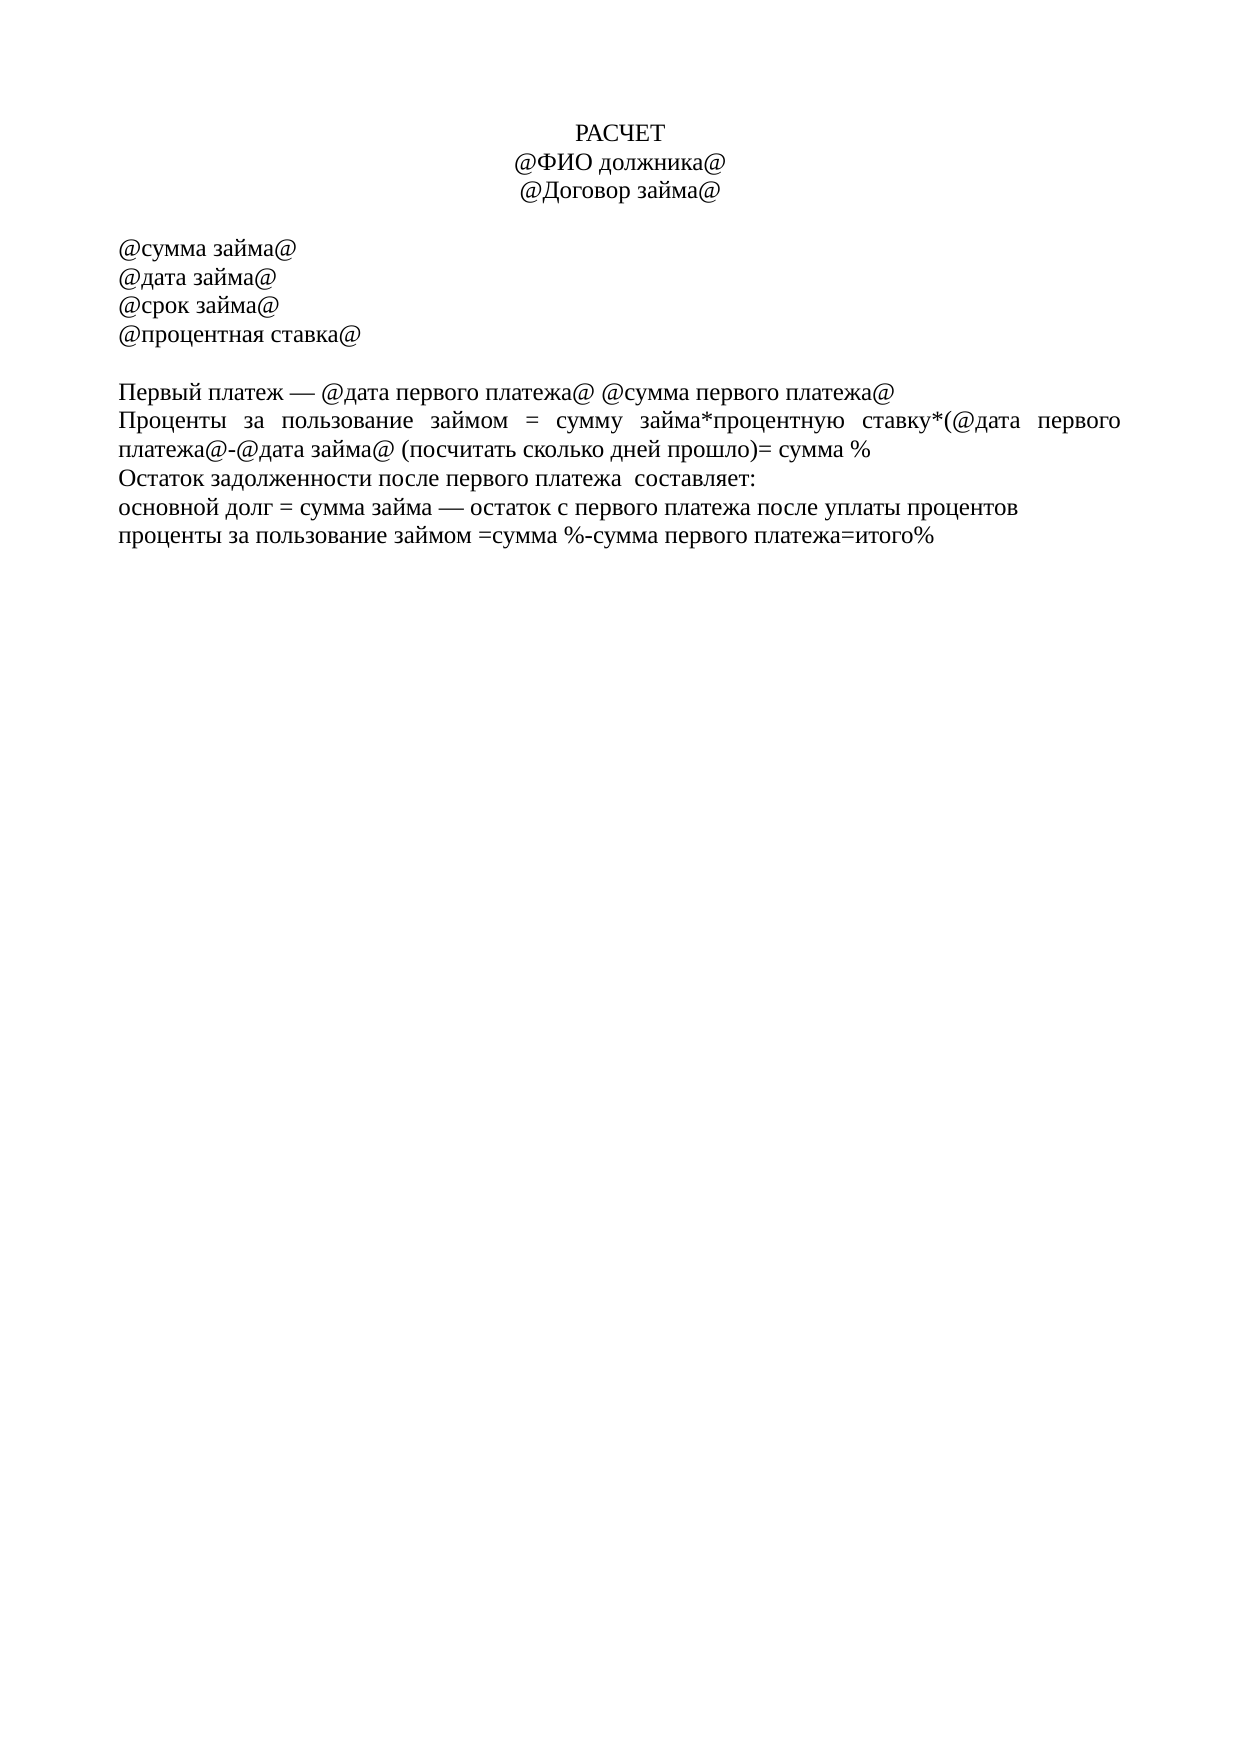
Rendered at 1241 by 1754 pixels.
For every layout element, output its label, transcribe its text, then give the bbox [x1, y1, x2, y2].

text @сумма займа@ [118, 233, 1122, 262]
text проценты за пользование займом =сумма %-сумма первого платежа=итого% [118, 521, 1122, 549]
text Первый платеж — @дата первого платежа@ @сумма первого платежа@ [118, 377, 1122, 406]
text Проценты за пользование займом = сумму займа*процентную ставку*(@дата первого платежа@-@дата займа@ (посчитать сколько дней прошло)= сумма % [118, 406, 1122, 463]
text @ФИО должника@ [118, 147, 1122, 176]
text Остаток задолженности после первого платежа составляет: [118, 463, 1122, 492]
text @срок займа@ [118, 291, 1122, 319]
text основной долг = сумма займа — остаток с первого платежа после уплаты процентов [118, 492, 1122, 521]
text РАСЧЕТ [118, 118, 1122, 147]
text @дата займа@ [118, 262, 1122, 291]
text @Договор займа@ [118, 176, 1122, 204]
text @процентная ставка@ [118, 319, 1122, 348]
